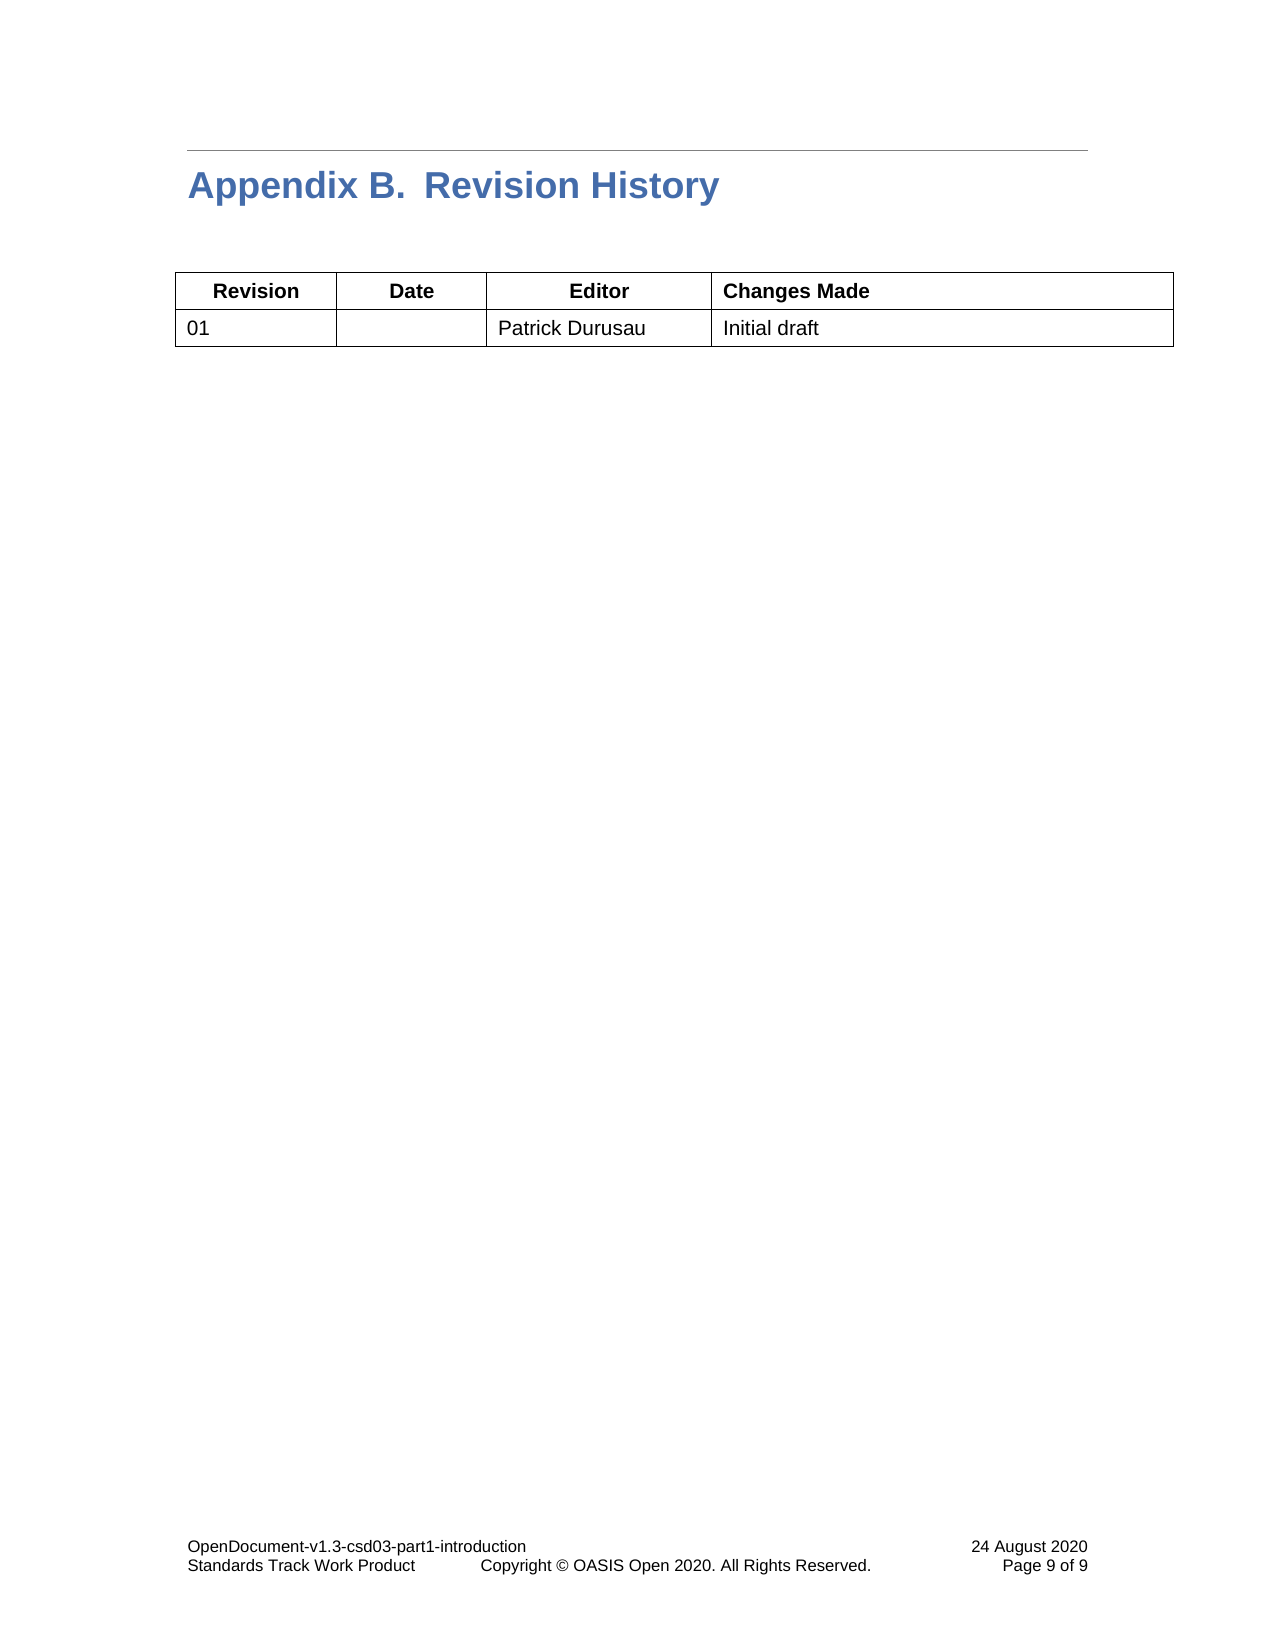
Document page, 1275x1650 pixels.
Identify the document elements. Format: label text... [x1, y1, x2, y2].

table_header Changes Made [712, 273, 1173, 309]
table_cell Patrick Durusau [487, 310, 711, 346]
table_cell 01 [176, 310, 336, 346]
table_header Editor [487, 273, 711, 309]
table_cell Initial draft [712, 310, 1173, 346]
table_cell [337, 310, 486, 346]
table_header Date [337, 273, 486, 309]
subtitle Revision History [187, 151, 1088, 207]
table_header Revision [176, 273, 336, 309]
